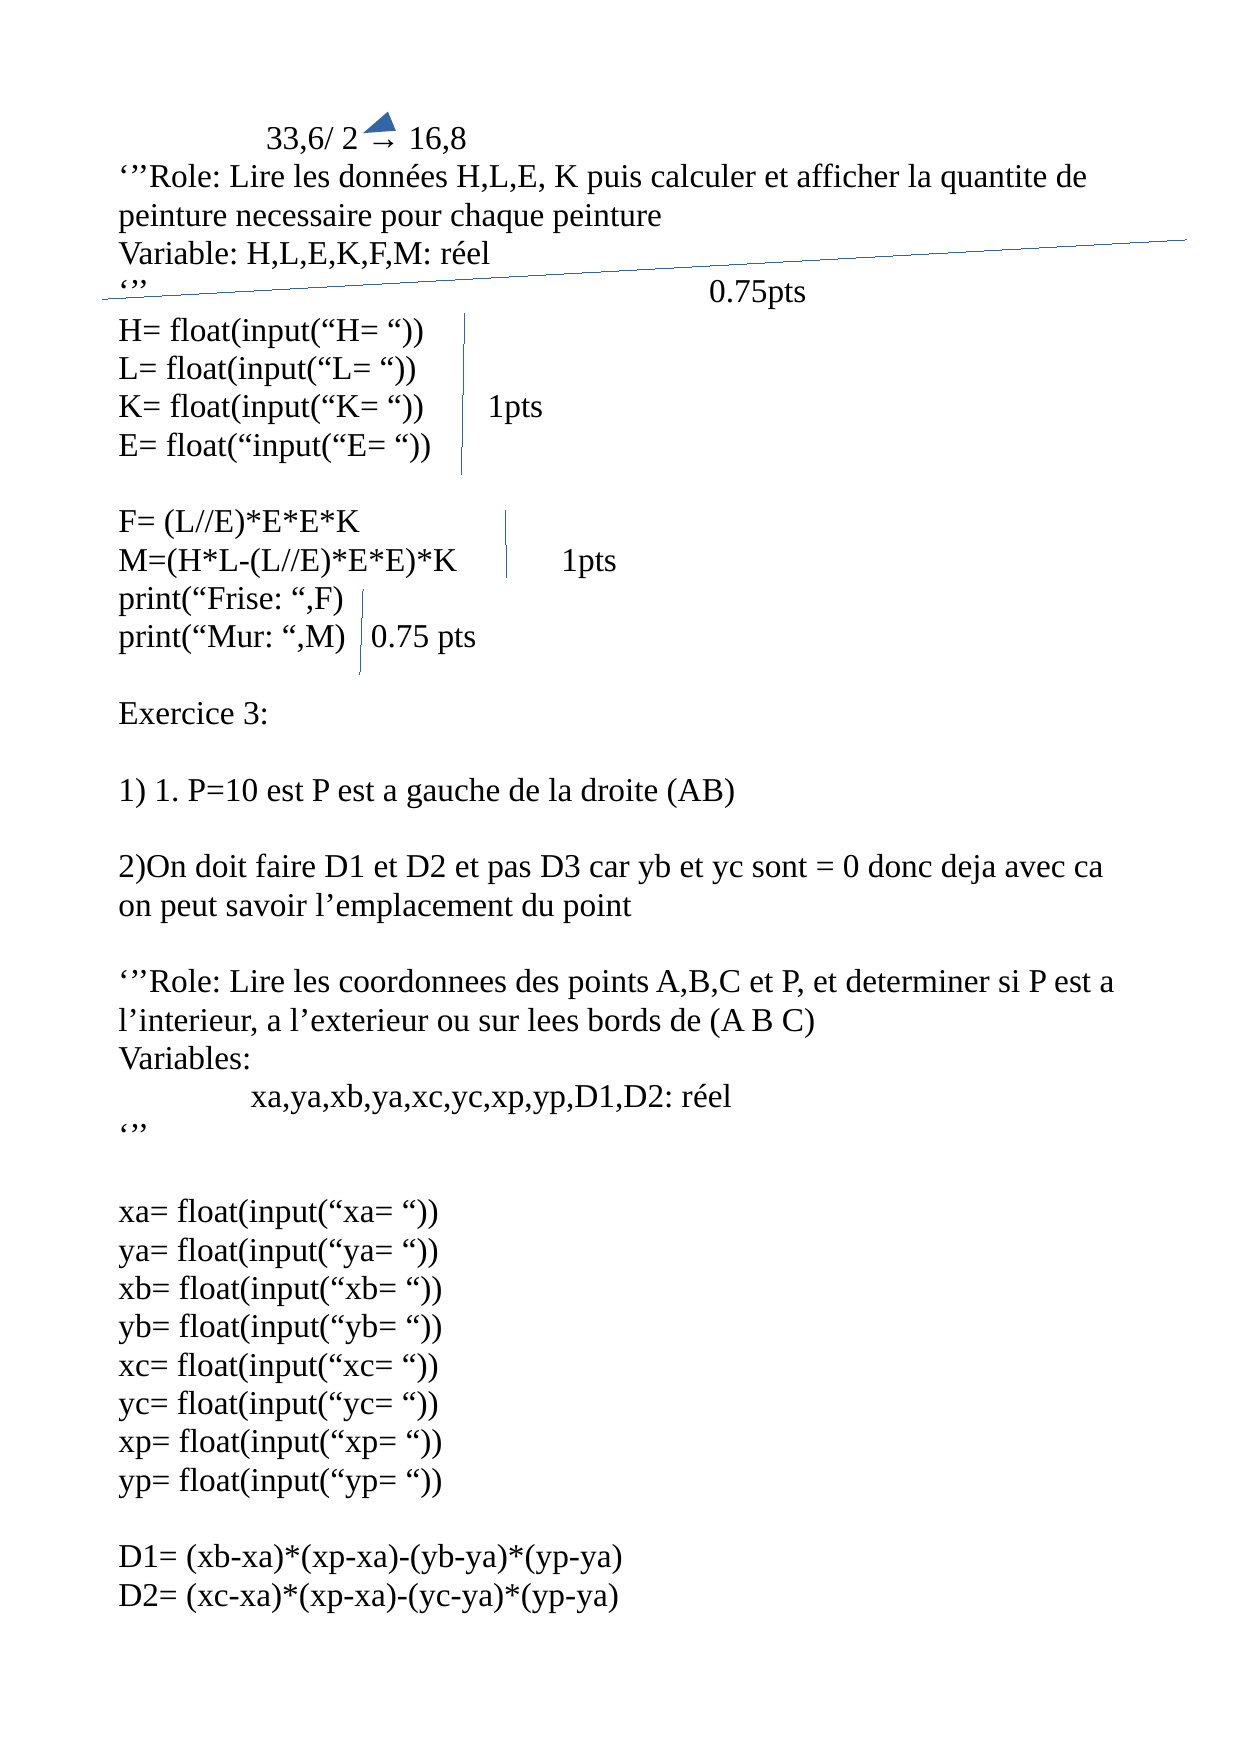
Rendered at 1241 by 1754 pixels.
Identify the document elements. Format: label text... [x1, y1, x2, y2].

text Variable: H,L,E,K,F,M: réel [118, 233, 1122, 271]
text yp= float(input(“yp= “)) [118, 1460, 1122, 1498]
text ya= float(input(“ya= “)) [118, 1230, 1122, 1268]
text D1= (xb-xa)*(xp-xa)-(yb-ya)*(yp-ya) [118, 1536, 1122, 1575]
text F= (L//E)*E*E*K [118, 501, 1122, 540]
text xa,ya,xb,ya,xc,yc,xp,yp,D1,D2: réel [118, 1076, 1122, 1115]
text Variables: [118, 1038, 1122, 1076]
text L= float(input(“L= “)) [118, 348, 463, 386]
text print(“Frise: “,F) [118, 578, 1122, 616]
text Exercice 3: [118, 693, 1122, 731]
text ‘’’Role: Lire les données H,L,E, K puis calculer et afficher la quantite de peinture necessaire pour chaque peinture [118, 156, 1122, 233]
text D2= (xc-xa)*(xp-xa)-(yc-ya)*(yp-ya) [118, 1575, 1122, 1613]
text yb= float(input(“yb= “)) [118, 1306, 1122, 1345]
text ‘’’Role: Lire les coordonnees des points A,B,C et P, et determiner si P est a l’interieur, a l’exterieur ou sur lees bords de (A B C) [118, 961, 1122, 1038]
text H= float(input(“H= “)) [118, 310, 1122, 348]
text 1) 1. P=10 est P est a gauche de la droite (AB) [118, 770, 1122, 808]
text [464, 348, 1122, 386]
text E= float(“input(“E= “)) [118, 425, 1122, 463]
text xc= float(input(“xc= “)) [118, 1345, 1122, 1383]
text K= float(input(“K= “)) 1pts [118, 386, 1122, 425]
text xp= float(input(“xp= “)) [118, 1421, 1122, 1460]
text 33,6/ 2 → 16,8 [118, 118, 1122, 156]
text M=(H*L-(L//E)*E*E)*K 1pts [118, 540, 1122, 578]
text xa= float(input(“xa= “)) [118, 1191, 1122, 1230]
text 2)On doit faire D1 et D2 et pas D3 car yb et yc sont = 0 donc deja avec ca on peut savoir l’emplacement du point [118, 846, 1122, 923]
text ‘’’ 0.75pts [118, 271, 1122, 310]
text xb= float(input(“xb= “)) [118, 1268, 1122, 1306]
text print(“Mur: “,M) 0.75 pts [118, 616, 1122, 655]
text ‘’’ [118, 1115, 1122, 1153]
text yc= float(input(“yc= “)) [118, 1383, 1122, 1421]
